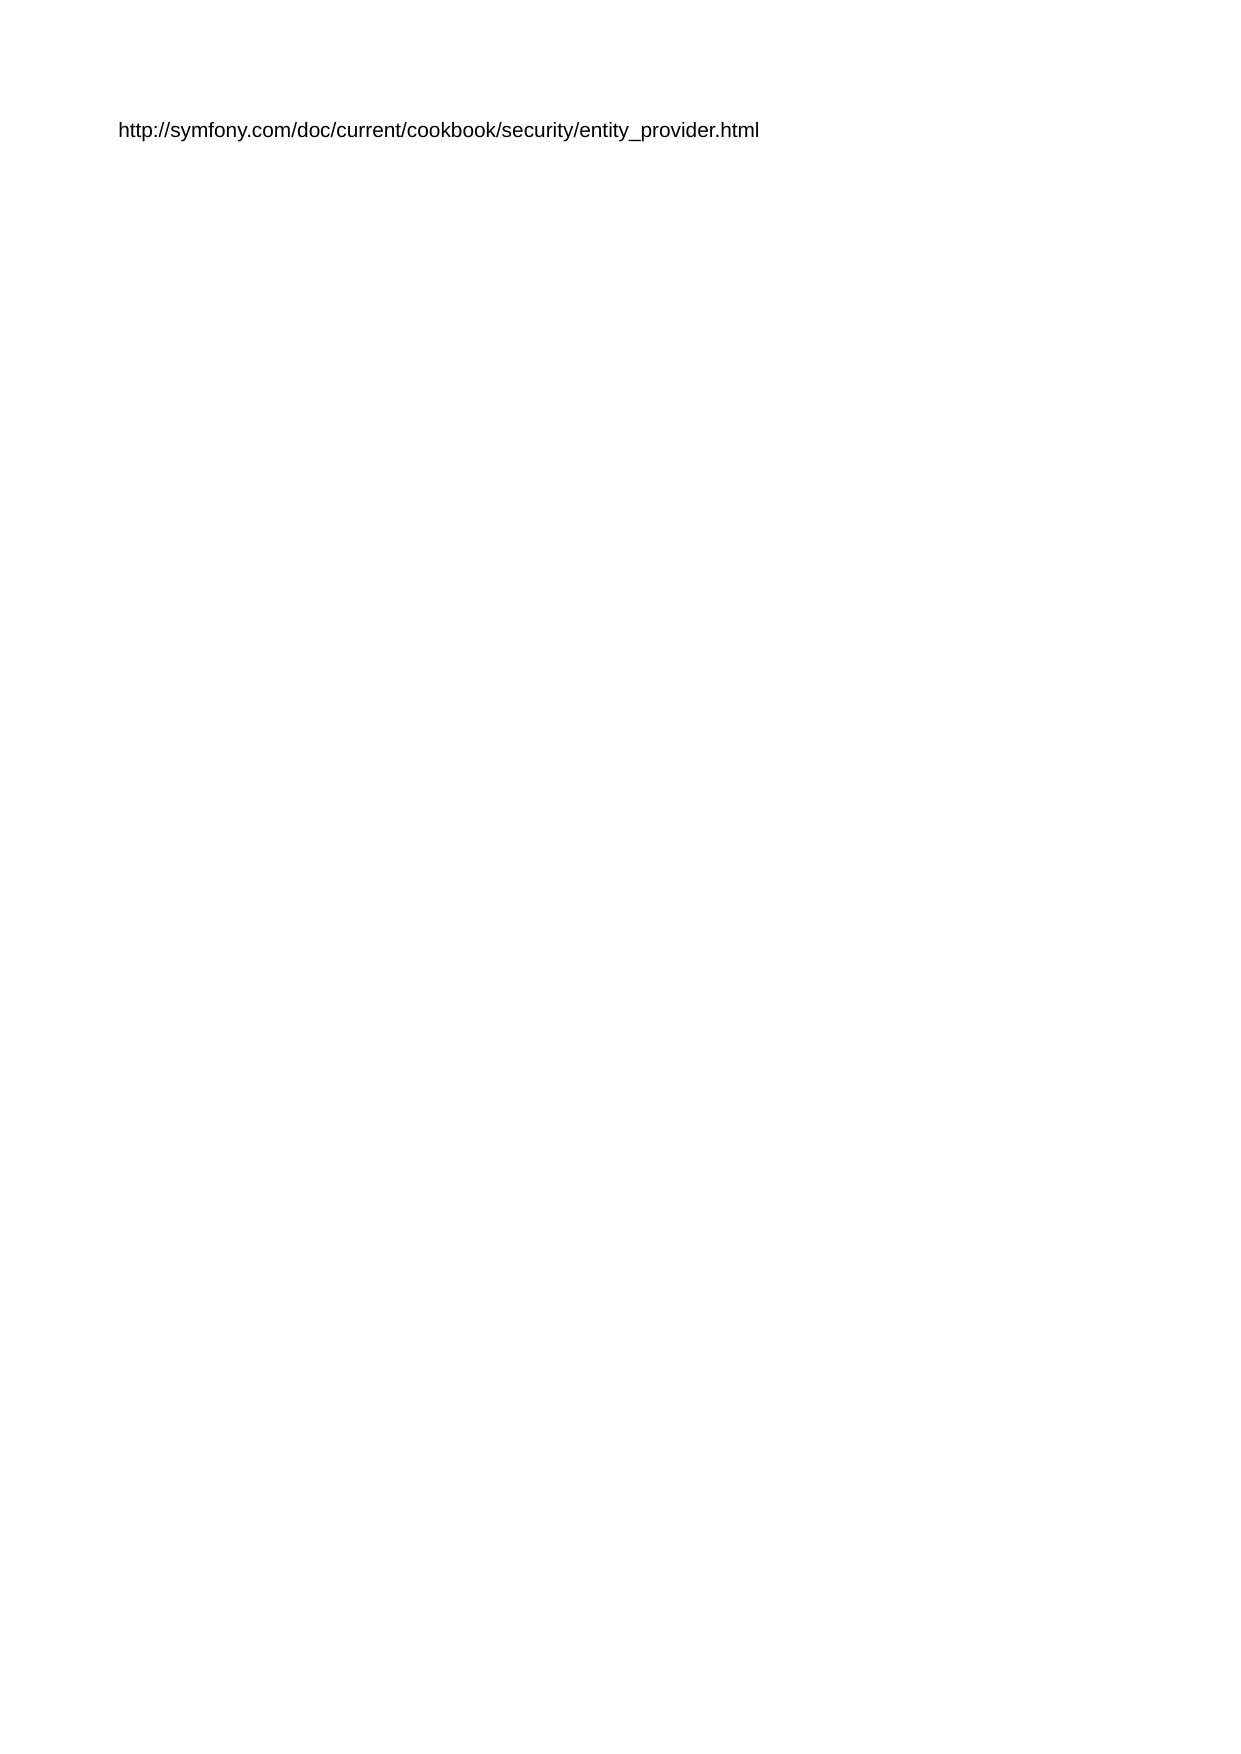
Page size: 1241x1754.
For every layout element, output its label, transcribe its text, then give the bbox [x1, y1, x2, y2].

text http://symfony.com/doc/current/cookbook/security/entity_provider.html [118, 118, 1122, 142]
